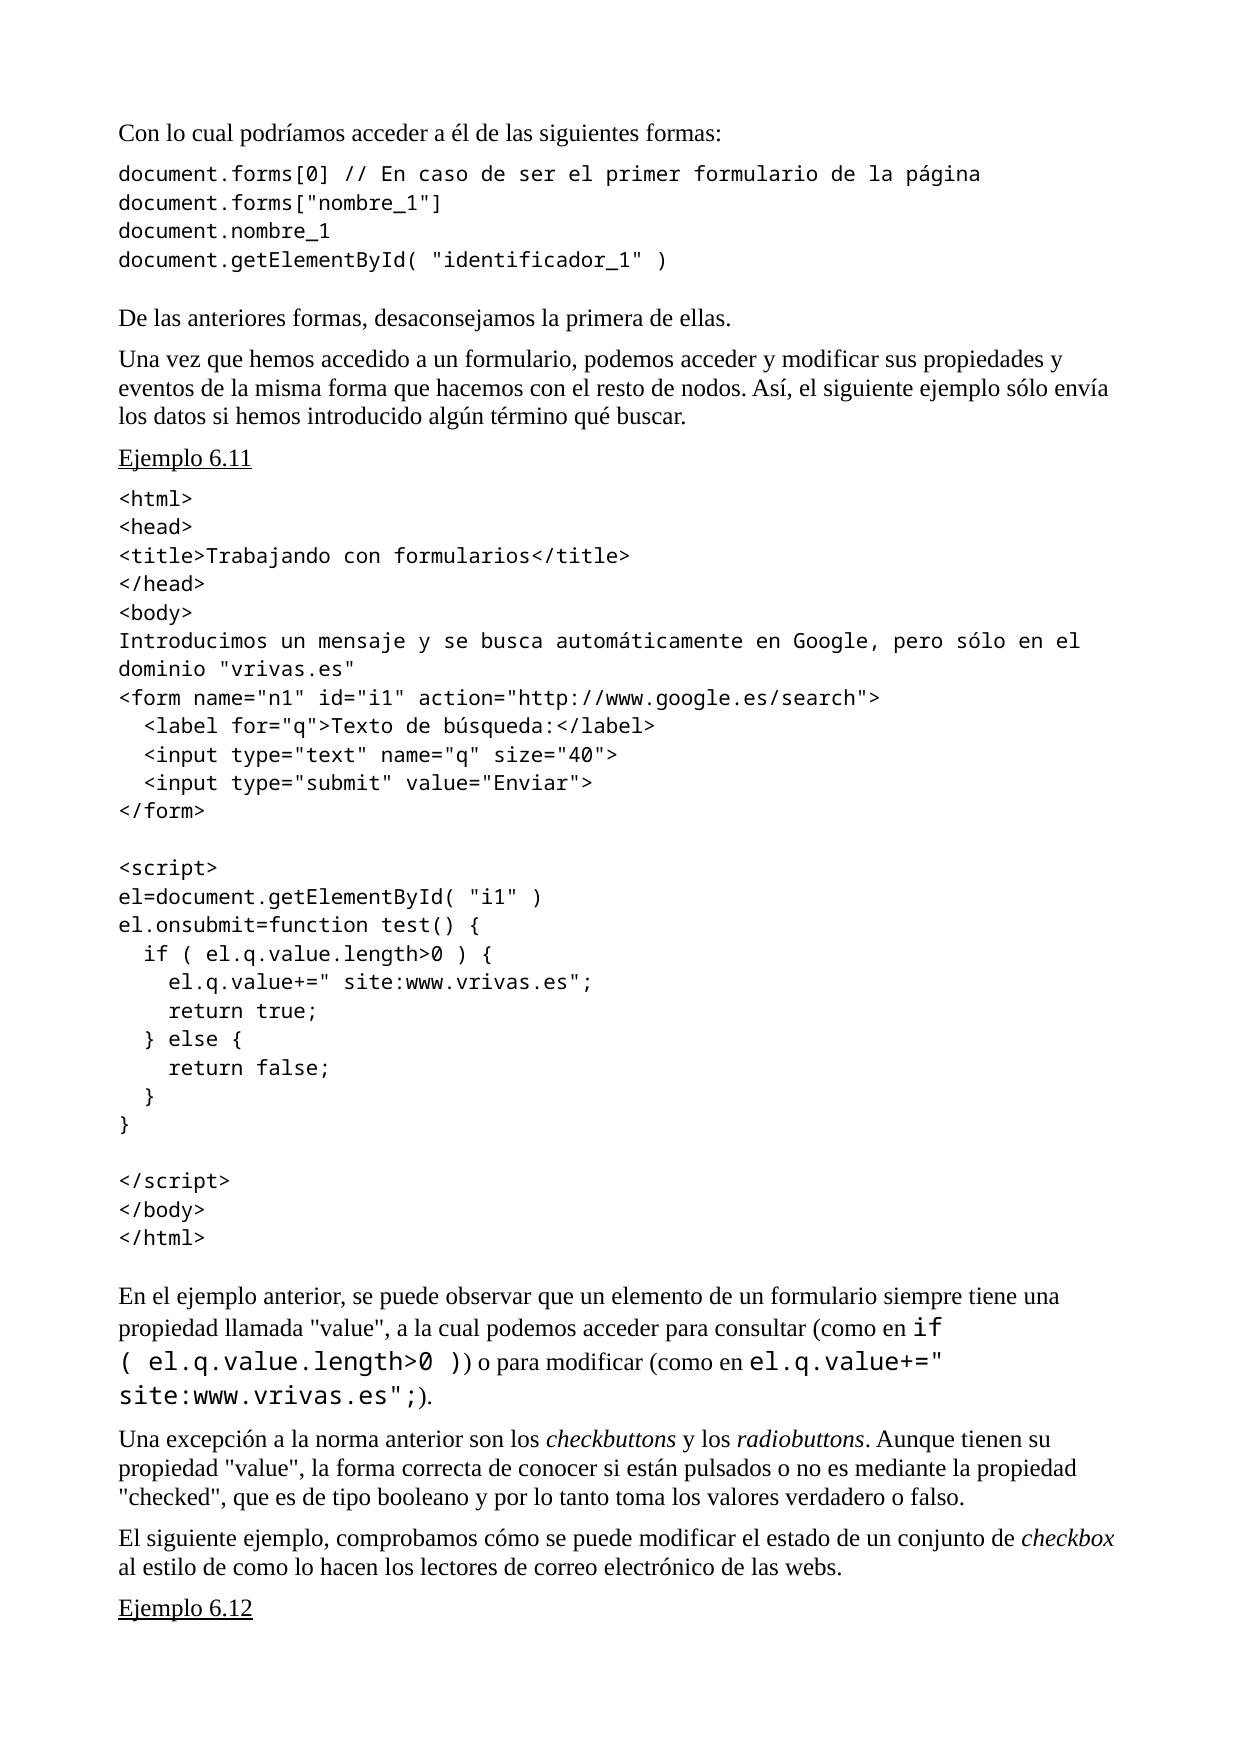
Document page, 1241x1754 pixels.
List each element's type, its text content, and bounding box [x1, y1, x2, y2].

text </form> [118, 797, 1122, 825]
text el.q.value+=" site:www.vrivas.es"; [118, 967, 1122, 996]
text <input type="submit" value="Enviar"> [118, 768, 1122, 797]
text if ( el.q.value.length>0 ) { [118, 939, 1122, 967]
text } [118, 1081, 1122, 1109]
text <title>Trabajando con formularios</title> [118, 541, 1122, 569]
text } [118, 1109, 1122, 1138]
text dominio "vrivas.es" [118, 654, 1122, 683]
text <head> [118, 512, 1122, 541]
text </script> [118, 1166, 1122, 1195]
text <label for="q">Texto de búsqueda:</label> [118, 711, 1122, 740]
text Ejemplo 6.11 [118, 443, 1122, 471]
text </html> [118, 1223, 1122, 1252]
text Ejemplo 6.12 [118, 1593, 1122, 1622]
text document.forms["nombre_1"] [118, 188, 1122, 216]
text </head> [118, 569, 1122, 598]
text Con lo cual podríamos acceder a él de las siguientes formas: [118, 118, 1122, 147]
text Una vez que hemos accedido a un formulario, podemos acceder y modificar sus propiedades y eventos de la misma forma que hacemos con el resto de nodos. Así, el siguiente ejemplo sólo envía los datos si hemos introducido algún término qué buscar. [118, 344, 1122, 430]
text </body> [118, 1195, 1122, 1223]
text el.onsubmit=function test() { [118, 910, 1122, 939]
text } else { [118, 1024, 1122, 1053]
text return true; [118, 996, 1122, 1024]
text el=document.getElementById( "i1" ) [118, 882, 1122, 910]
text En el ejemplo anterior, se puede observar que un elemento de un formulario siempre tiene una propiedad llamada "value", a la cual podemos acceder para consultar (como en if ( el.q.value.length>0 )) o para modificar (como en el.q.value+=" site:www.vrivas.es";). [118, 1281, 1122, 1412]
text Introducimos un mensaje y se busca automáticamente en Google, pero sólo en el [118, 626, 1122, 654]
text document.getElementById( "identificador_1" ) [118, 245, 1122, 273]
text <script> [118, 853, 1122, 882]
text document.forms[0] // En caso de ser el primer formulario de la página [118, 159, 1122, 188]
text <body> [118, 598, 1122, 626]
text Una excepción a la norma anterior son los checkbuttons y los radiobuttons. Aunque tienen su propiedad "value", la forma correcta de conocer si están pulsados o no es mediante la propiedad "checked", que es de tipo booleano y por lo tanto toma los valores verdadero o falso. [118, 1424, 1122, 1511]
text <html> [118, 484, 1122, 512]
text El siguiente ejemplo, comprobamos cómo se puede modificar el estado de un conjunto de checkbox al estilo de como lo hacen los lectores de correo electrónico de las webs. [118, 1523, 1122, 1581]
text return false; [118, 1053, 1122, 1081]
text document.nombre_1 [118, 216, 1122, 245]
text <input type="text" name="q" size="40"> [118, 740, 1122, 768]
text <form name="n1" id="i1" action="http://www.google.es/search"> [118, 683, 1122, 711]
text De las anteriores formas, desaconsejamos la primera de ellas. [118, 303, 1122, 331]
